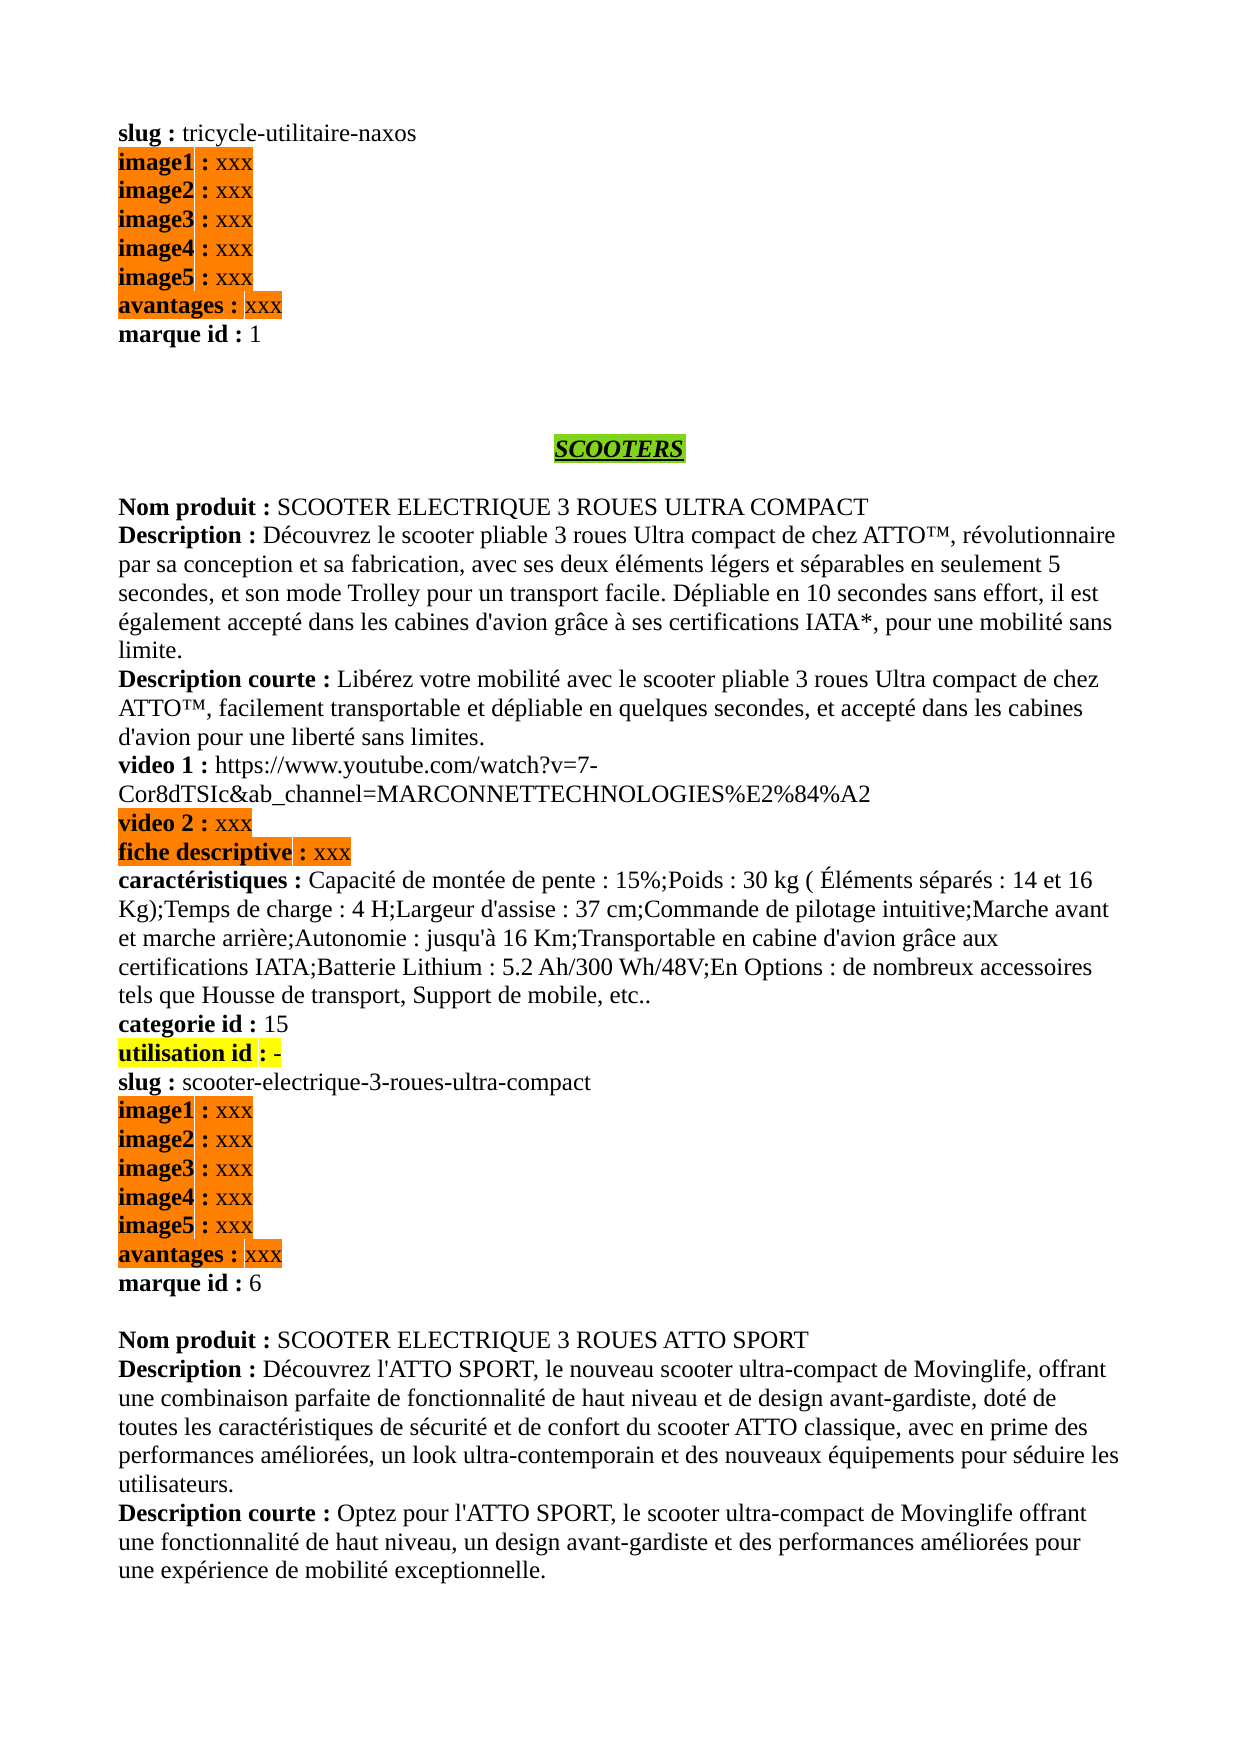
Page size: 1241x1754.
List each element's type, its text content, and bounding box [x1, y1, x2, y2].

text video 1 : https://www.youtube.com/watch?v=7-Cor8dTSIc&ab_channel=MARCONNETTECHNOLOGIES%E2%84%A2 [118, 751, 1122, 808]
text Nom produit : SCOOTER ELECTRIQUE 3 ROUES ULTRA COMPACT [118, 492, 1122, 521]
text image2 : xxx [118, 176, 1122, 204]
text image4 : xxx [118, 1182, 1122, 1211]
text utilisation id : - [118, 1038, 1122, 1067]
text image3 : xxx [118, 204, 1122, 233]
text Description courte : Optez pour l'ATTO SPORT, le scooter ultra-compact de Movinglife offrant une fonctionnalité de haut niveau, un design avant-gardiste et des performances améliorées pour une expérience de mobilité exceptionnelle. [118, 1498, 1122, 1584]
text slug : tricycle-utilitaire-naxos [118, 118, 1122, 147]
text video 2 : xxx [118, 808, 1122, 837]
text Nom produit : SCOOTER ELECTRIQUE 3 ROUES ATTO SPORT [118, 1326, 1122, 1354]
text Description courte : Libérez votre mobilité avec le scooter pliable 3 roues Ultra compact de chez ATTO™, facilement transportable et dépliable en quelques secondes, et accepté dans les cabines d'avion pour une liberté sans limites. [118, 664, 1122, 751]
text image1 : xxx [118, 147, 1122, 176]
text marque id : 6 [118, 1268, 1122, 1297]
text image4 : xxx [118, 233, 1122, 262]
text SCOOTERS [118, 434, 1122, 463]
text avantages : xxx [118, 291, 1122, 319]
text marque id : 1 [118, 319, 1122, 348]
text image3 : xxx [118, 1153, 1122, 1182]
text image5 : xxx [118, 1211, 1122, 1239]
text fiche descriptive : xxx [118, 837, 1122, 866]
text Description : Découvrez l'ATTO SPORT, le nouveau scooter ultra-compact de Movinglife, offrant une combinaison parfaite de fonctionnalité de haut niveau et de design avant-gardiste, doté de toutes les caractéristiques de sécurité et de confort du scooter ATTO classique, avec en prime des performances améliorées, un look ultra-contemporain et des nouveaux équipements pour séduire les utilisateurs. [118, 1354, 1122, 1498]
text image1 : xxx [118, 1096, 1122, 1124]
text Description : Découvrez le scooter pliable 3 roues Ultra compact de chez ATTO™, révolutionnaire par sa conception et sa fabrication, avec ses deux éléments légers et séparables en seulement 5 secondes, et son mode Trolley pour un transport facile. Dépliable en 10 secondes sans effort, il est également accepté dans les cabines d'avion grâce à ses certifications IATA*, pour une mobilité sans limite. [118, 521, 1122, 664]
text image5 : xxx [118, 262, 1122, 291]
text categorie id : 15 [118, 1009, 1122, 1038]
text image2 : xxx [118, 1124, 1122, 1153]
text caractéristiques : Capacité de montée de pente : 15%;Poids : 30 kg ( Éléments séparés : 14 et 16 Kg);Temps de charge : 4 H;Largeur d'assise : 37 cm;Commande de pilotage intuitive;Marche avant et marche arrière;Autonomie : jusqu'à 16 Km;Transportable en cabine d'avion grâce aux certifications IATA;Batterie Lithium : 5.2 Ah/300 Wh/48V;En Options : de nombreux accessoires tels que Housse de transport, Support de mobile, etc.. [118, 866, 1122, 1009]
text slug : scooter-electrique-3-roues-ultra-compact [118, 1067, 1122, 1096]
text avantages : xxx [118, 1239, 1122, 1268]
